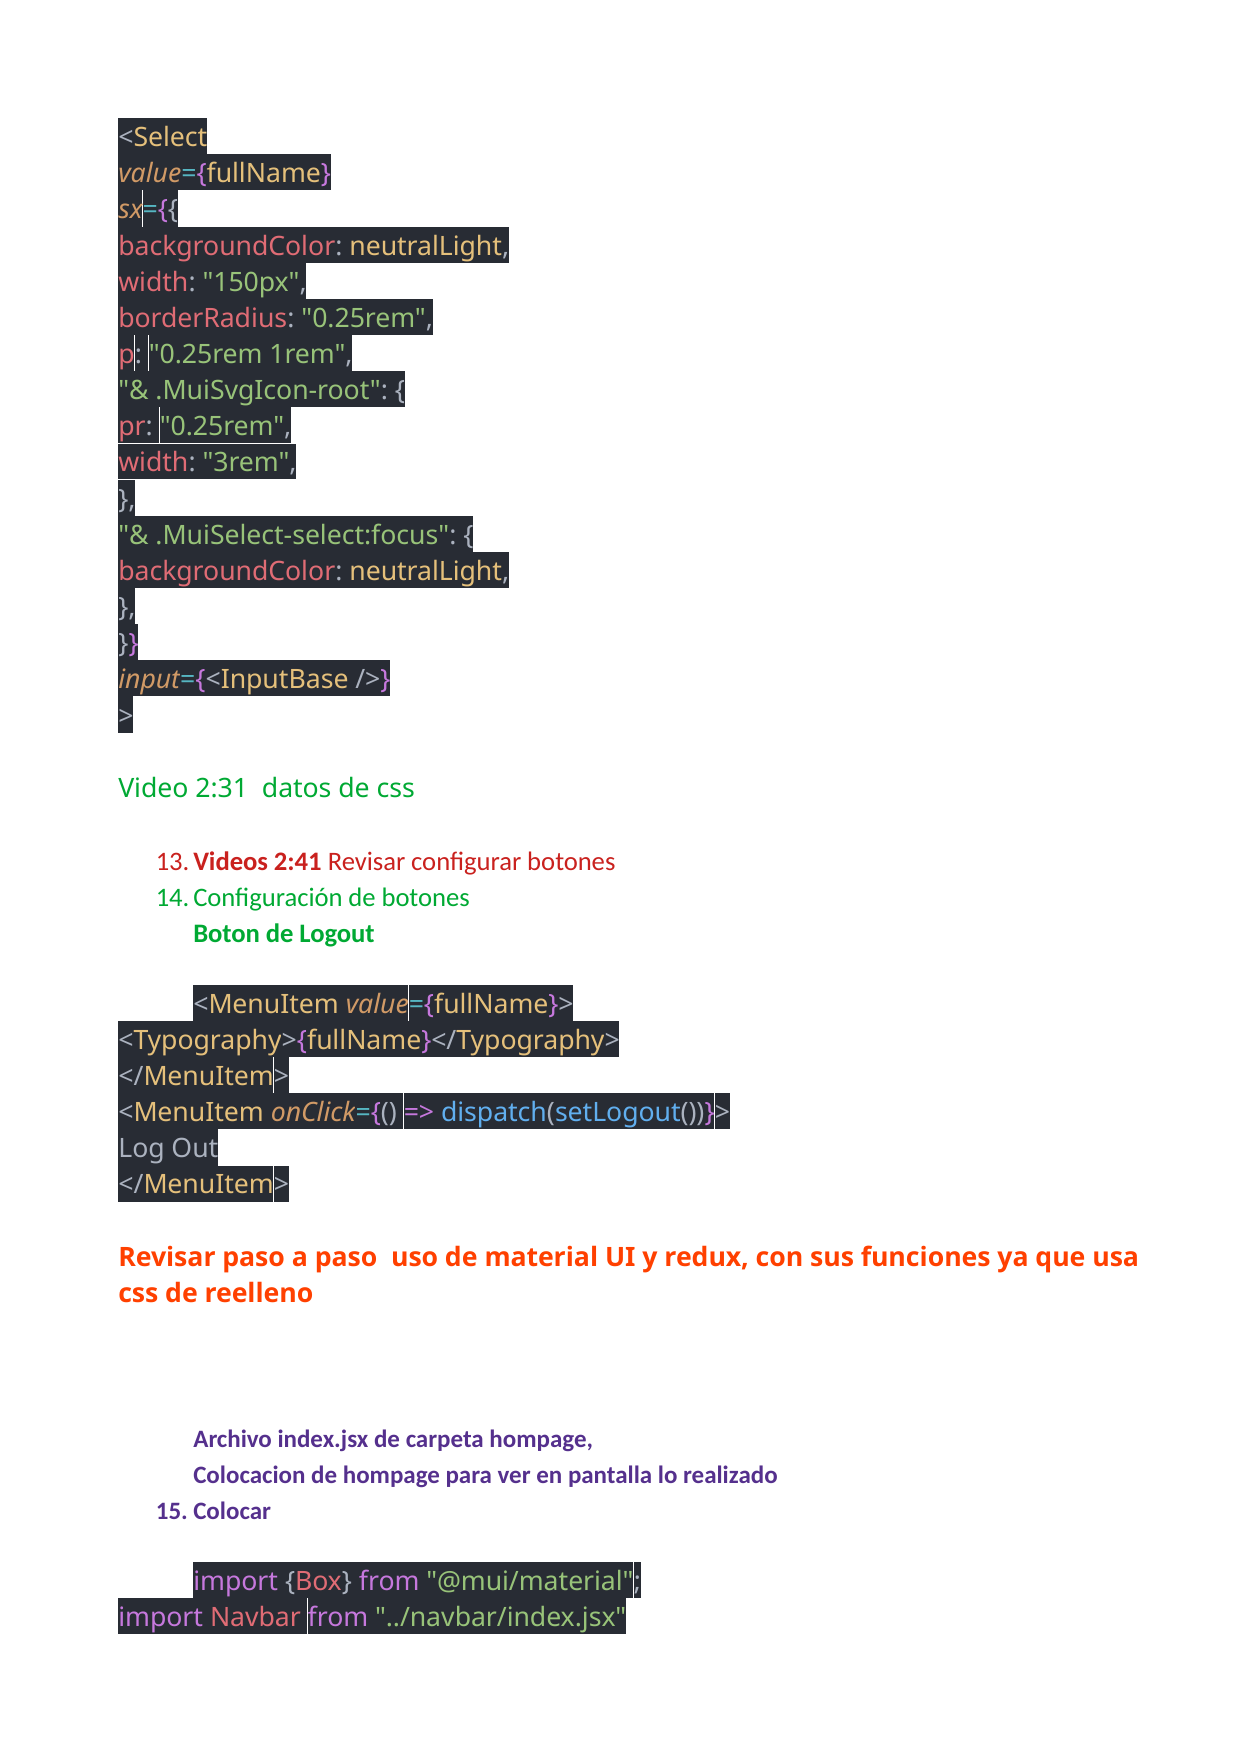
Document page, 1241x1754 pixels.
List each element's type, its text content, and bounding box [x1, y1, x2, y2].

text }, [118, 479, 1175, 516]
text }, [118, 588, 1175, 624]
text Log Out [118, 1129, 1175, 1166]
list Colocar import {Box} from "@mui/material"; [156, 1490, 1175, 1598]
list Videos 2:41 Revisar configurar botones [156, 841, 1175, 877]
text </MenuItem> [118, 1057, 1175, 1093]
text <Typography>{fullName}</Typography> [118, 1021, 1175, 1057]
text sx={{ [118, 190, 1175, 227]
list Archivo index.jsx de carpeta hompage, [156, 1418, 1175, 1454]
text p: "0.25rem 1rem", [118, 335, 1175, 371]
text "& .MuiSvgIcon-root": { [118, 371, 1175, 407]
text backgroundColor: neutralLight, [118, 227, 1175, 263]
text input={<InputBase />} [118, 660, 1175, 696]
text pr: "0.25rem", [118, 407, 1175, 443]
text value={fullName} [118, 154, 1175, 190]
text "& .MuiSelect-select:focus": { [118, 516, 1175, 552]
text import Navbar from "../navbar/index.jsx" [118, 1598, 1175, 1634]
list Configuración de botones Boton de Logout <MenuItem value={fullName}> [156, 877, 1175, 1021]
text }} [118, 624, 1175, 660]
text Video 2:31 datos de css [118, 733, 1175, 841]
text </MenuItem> Revisar paso a paso uso de material UI y redux, con sus funciones ya que usa css de reelleno [118, 1166, 1175, 1346]
text <Select [118, 118, 1175, 154]
text borderRadius: "0.25rem", [118, 299, 1175, 335]
list Colocacion de hompage para ver en pantalla lo realizado [156, 1454, 1175, 1490]
text width: "3rem", [118, 443, 1175, 479]
text width: "150px", [118, 263, 1175, 299]
text > [118, 696, 1175, 733]
text backgroundColor: neutralLight, [118, 552, 1175, 588]
text <MenuItem onClick={() => dispatch(setLogout())}> [118, 1093, 1175, 1129]
